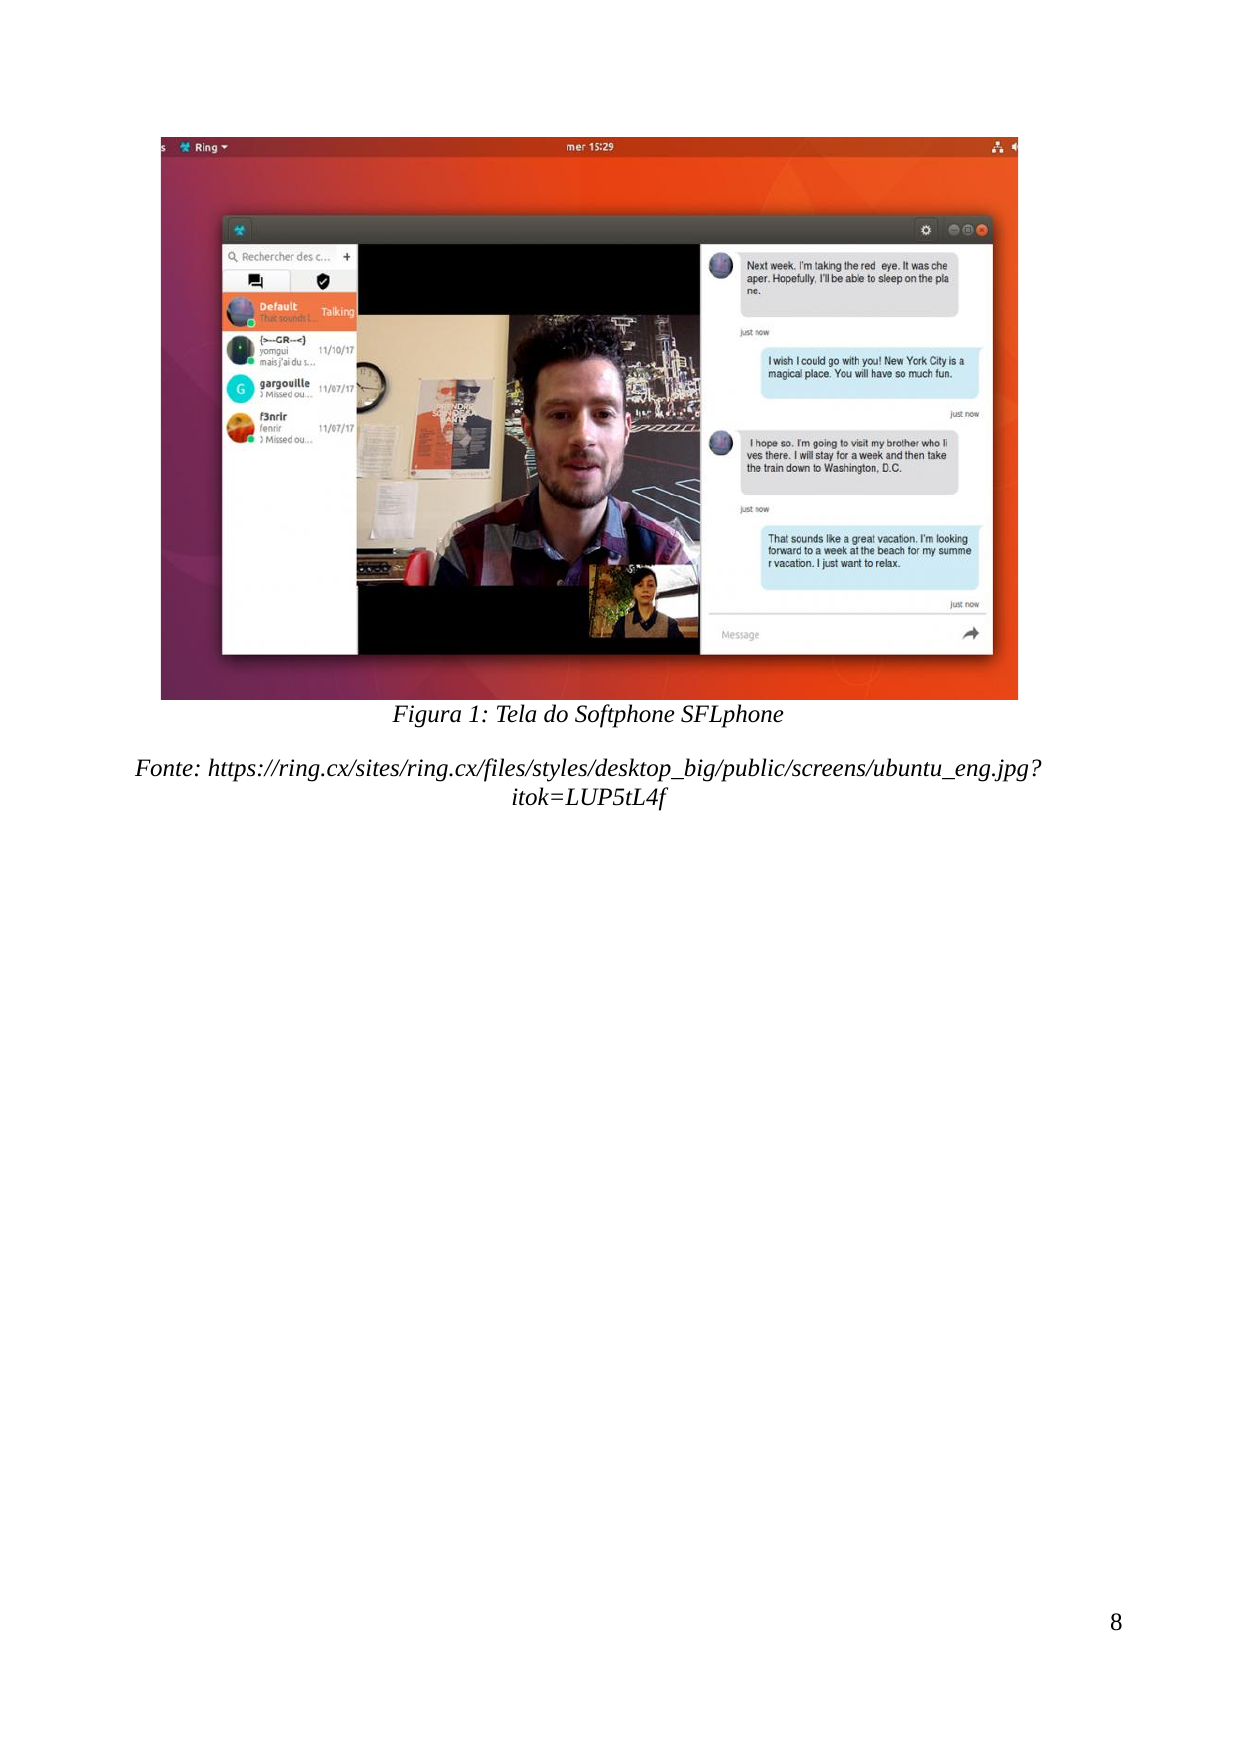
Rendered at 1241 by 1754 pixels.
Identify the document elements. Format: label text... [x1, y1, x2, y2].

text Figura 1: Tela do Softphone SFLphone [104, 138, 1075, 728]
picture [160, 137, 1019, 700]
text Fonte: https://ring.cx/sites/ring.cx/files/styles/desktop_big/public/screens/ubuntu_eng.jpg?itok=LUP5tL4f [104, 753, 1075, 811]
